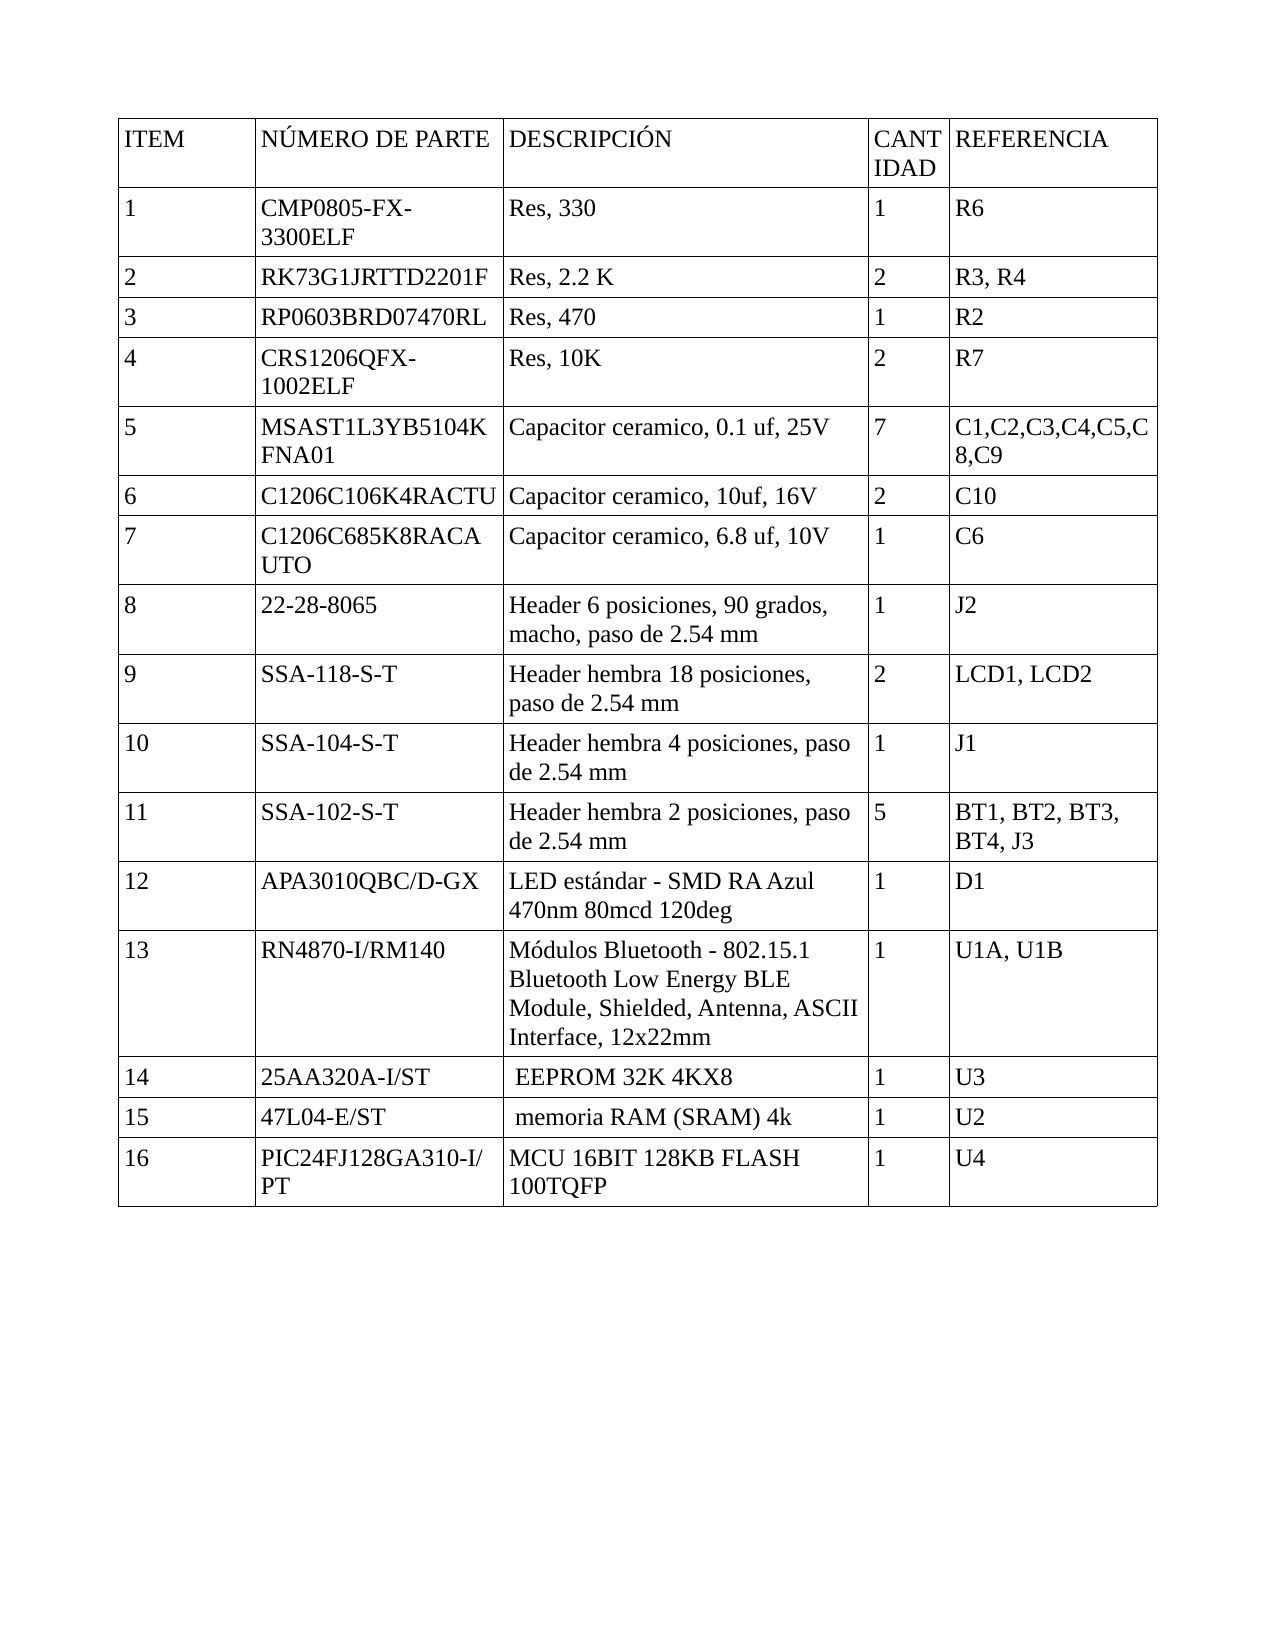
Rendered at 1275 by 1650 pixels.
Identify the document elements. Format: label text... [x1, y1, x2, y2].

table_cell C1206C106K4RACTU [256, 476, 503, 515]
table_cell 47L04-E/ST [256, 1098, 503, 1137]
table_cell 1 [869, 1138, 949, 1206]
table_header ITEM [119, 119, 255, 187]
table_cell 8 [119, 585, 255, 653]
table_cell CRS1206QFX-1002ELF [256, 338, 503, 406]
table_cell C1206C685K8RACAUTO [256, 516, 503, 584]
table_cell Res, 470 [504, 298, 868, 337]
table_cell Header hembra 4 posiciones, paso de 2.54 mm [504, 724, 868, 792]
table_cell 5 [869, 793, 949, 861]
table_cell 1 [869, 516, 949, 584]
table_cell MCU 16BIT 128KB FLASH 100TQFP [504, 1138, 868, 1206]
table_cell RP0603BRD07470RL [256, 298, 503, 337]
table_cell CMP0805-FX-3300ELF [256, 188, 503, 256]
table_cell 2 [869, 655, 949, 722]
table_cell 5 [119, 407, 255, 475]
table_cell 10 [119, 724, 255, 792]
table_cell C10 [950, 476, 1157, 515]
table_cell 2 [119, 257, 255, 297]
table_cell 4 [119, 338, 255, 406]
table_cell 1 [869, 585, 949, 653]
table_cell 13 [119, 931, 255, 1056]
table_cell 1 [869, 1098, 949, 1137]
table_cell LED estándar - SMD RA Azul 470nm 80mcd 120deg [504, 862, 868, 930]
table_cell 1 [119, 188, 255, 256]
table_cell 16 [119, 1138, 255, 1206]
table_cell SSA-118-S-T [256, 655, 503, 722]
table_cell SSA-104-S-T [256, 724, 503, 792]
table_cell U2 [950, 1098, 1157, 1137]
table_cell 11 [119, 793, 255, 861]
table_cell 12 [119, 862, 255, 930]
table_cell Header hembra 2 posiciones, paso de 2.54 mm [504, 793, 868, 861]
table_cell R6 [950, 188, 1157, 256]
table_header CANTIDAD [869, 119, 949, 187]
table_cell C6 [950, 516, 1157, 584]
table_cell RK73G1JRTTD2201F [256, 257, 503, 297]
table_cell R3, R4 [950, 257, 1157, 297]
table_cell 22-28-8065 [256, 585, 503, 653]
table_cell 1 [869, 931, 949, 1056]
table_cell U3 [950, 1057, 1157, 1097]
table_cell Res, 330 [504, 188, 868, 256]
table_cell SSA-102-S-T [256, 793, 503, 861]
table_cell 1 [869, 862, 949, 930]
table_cell EEPROM 32K 4KX8 [504, 1057, 868, 1097]
table_cell Header hembra 18 posiciones, paso de 2.54 mm [504, 655, 868, 722]
table_cell R2 [950, 298, 1157, 337]
table_cell R7 [950, 338, 1157, 406]
table_cell J1 [950, 724, 1157, 792]
table_cell U4 [950, 1138, 1157, 1206]
table_cell 1 [869, 724, 949, 792]
table_cell Módulos Bluetooth - 802.15.1 Bluetooth Low Energy BLE Module, Shielded, Antenna, ASCII Interface, 12x22mm [504, 931, 868, 1056]
table_cell 2 [869, 476, 949, 515]
table_cell 9 [119, 655, 255, 722]
table_cell 7 [119, 516, 255, 584]
table_cell APA3010QBC/D-GX [256, 862, 503, 930]
table_cell Header 6 posiciones, 90 grados, macho, paso de 2.54 mm [504, 585, 868, 653]
table_cell Capacitor ceramico, 10uf, 16V [504, 476, 868, 515]
table_cell 14 [119, 1057, 255, 1097]
table_cell Res, 2.2 K [504, 257, 868, 297]
table_cell C1,C2,C3,C4,C5,C8,C9 [950, 407, 1157, 475]
table_cell 1 [869, 298, 949, 337]
table_cell RN4870-I/RM140 [256, 931, 503, 1056]
table_cell 1 [869, 188, 949, 256]
table_cell Capacitor ceramico, 0.1 uf, 25V [504, 407, 868, 475]
table_header REFERENCIA [950, 119, 1157, 187]
table_cell Capacitor ceramico, 6.8 uf, 10V [504, 516, 868, 584]
table_cell 7 [869, 407, 949, 475]
table_cell D1 [950, 862, 1157, 930]
table_cell BT1, BT2, BT3, BT4, J3 [950, 793, 1157, 861]
table_header DESCRIPCIÓN [504, 119, 868, 187]
table_cell Res, 10K [504, 338, 868, 406]
table_cell 2 [869, 338, 949, 406]
table_cell U1A, U1B [950, 931, 1157, 1056]
table_cell PIC24FJ128GA310-I/PT [256, 1138, 503, 1206]
table_cell 6 [119, 476, 255, 515]
table_header NÚMERO DE PARTE [256, 119, 503, 187]
table_cell memoria RAM (SRAM) 4k [504, 1098, 868, 1137]
table_cell 2 [869, 257, 949, 297]
table_cell MSAST1L3YB5104KFNA01 [256, 407, 503, 475]
table_cell LCD1, LCD2 [950, 655, 1157, 722]
table_cell 3 [119, 298, 255, 337]
table_cell 15 [119, 1098, 255, 1137]
table_cell 1 [869, 1057, 949, 1097]
table_cell J2 [950, 585, 1157, 653]
table_cell 25AA320A-I/ST [256, 1057, 503, 1097]
